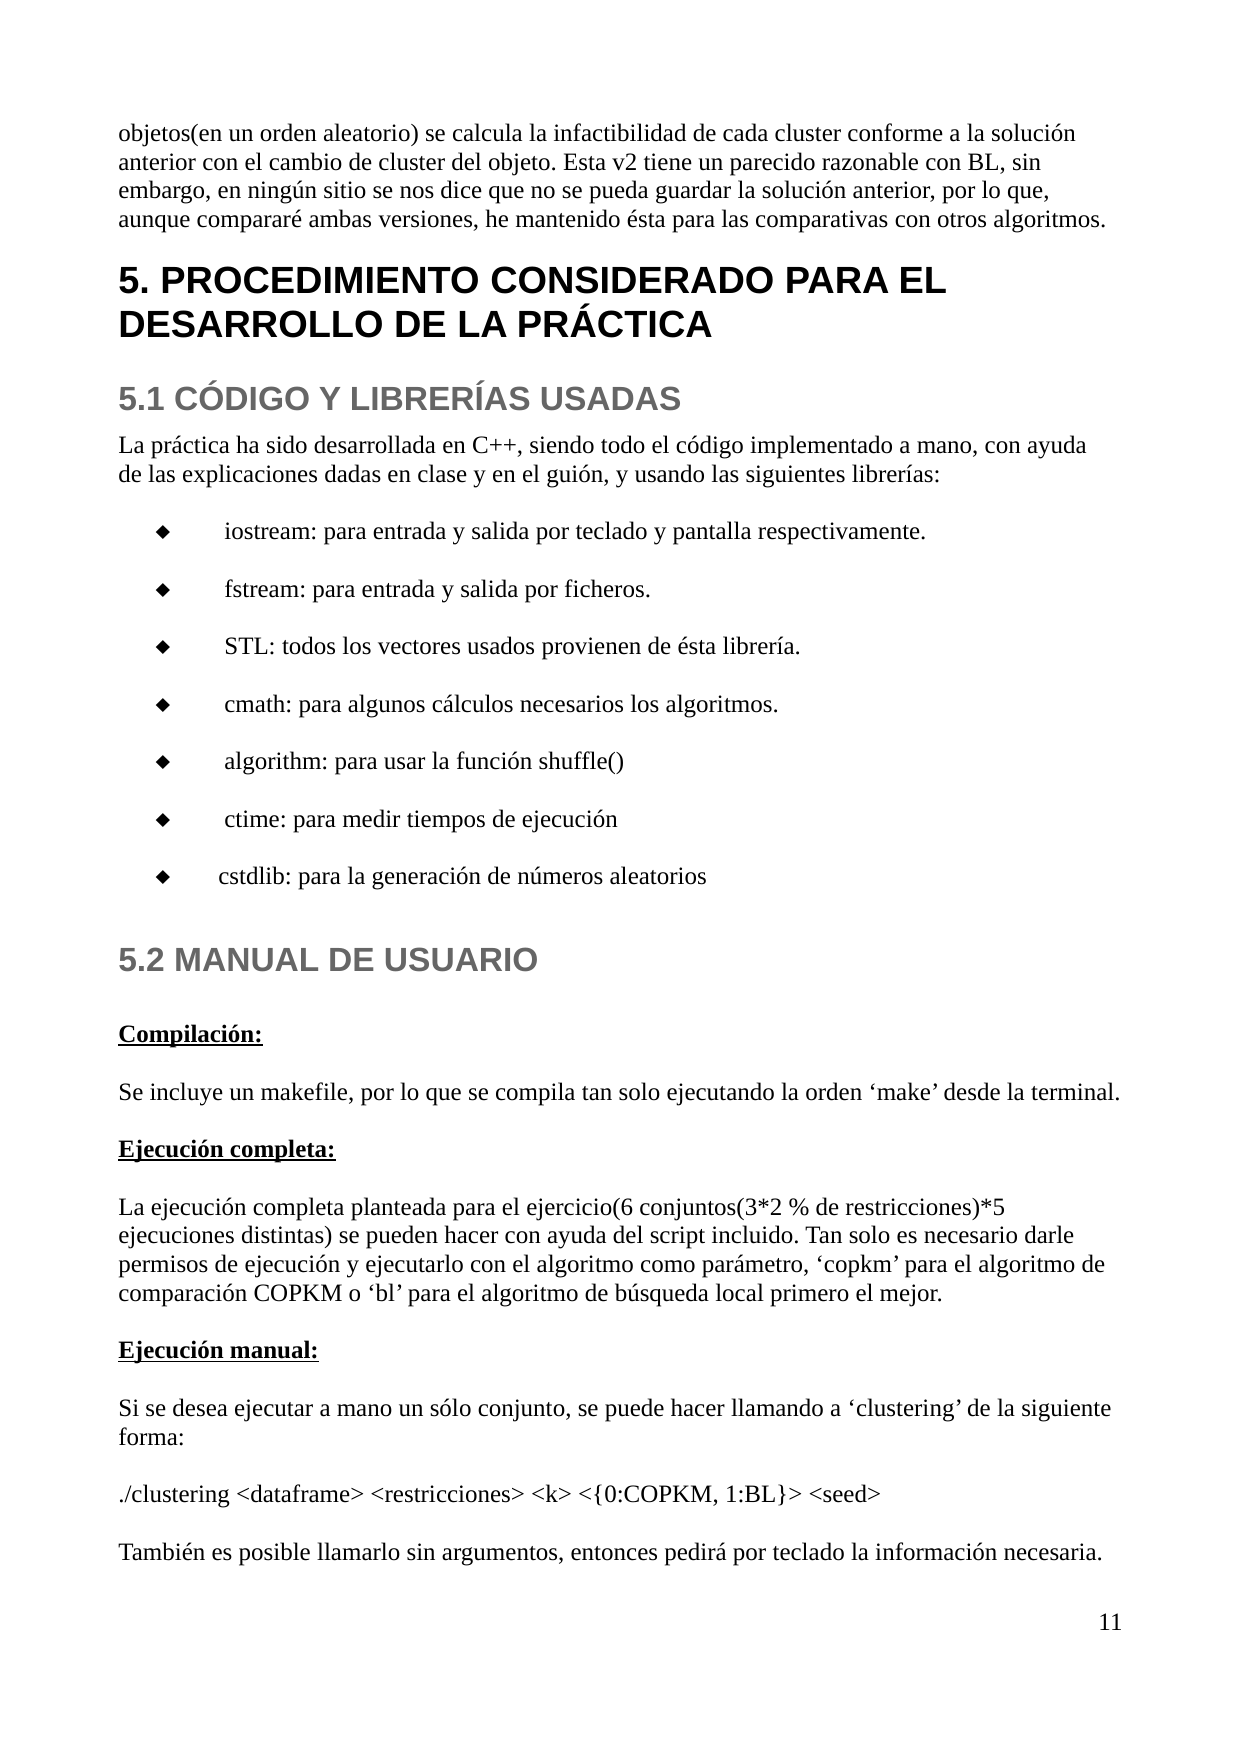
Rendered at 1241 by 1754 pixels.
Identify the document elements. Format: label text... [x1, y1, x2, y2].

text Si se desea ejecutar a mano un sólo conjunto, se puede hacer llamando a ‘clustering’ de la siguiente forma: [118, 1393, 1122, 1451]
text La ejecución completa planteada para el ejercicio(6 conjuntos(3*2 % de restricciones)*5 ejecuciones distintas) se pueden hacer con ayuda del script incluido. Tan solo es necesario darle permisos de ejecución y ejecutarlo con el algoritmo como parámetro, ‘copkm’ para el algoritmo de comparación COPKM o ‘bl’ para el algoritmo de búsqueda local primero el mejor. [118, 1192, 1122, 1307]
list algorithm: para usar la función shuffle() [156, 746, 1122, 775]
text La práctica ha sido desarrollada en C++, siendo todo el código implementado a mano, con ayuda de las explicaciones dadas en clase y en el guión, y usando las siguientes librerías: [118, 430, 1122, 487]
list cstdlib: para la generación de números aleatorios [156, 861, 1122, 890]
list fstream: para entrada y salida por ficheros. [156, 574, 1122, 602]
text También es posible llamarlo sin argumentos, entonces pedirá por teclado la información necesaria. [118, 1537, 1122, 1566]
text Ejecución manual: [118, 1336, 1122, 1364]
list cmath: para algunos cálculos necesarios los algoritmos. [156, 689, 1122, 717]
subtitle 5.2 MANUAL DE USUARIO [118, 939, 1122, 978]
list STL: todos los vectores usados provienen de ésta librería. [156, 631, 1122, 660]
text ./clustering <dataframe> <restricciones> <k> <{0:COPKM, 1:BL}> <seed> [118, 1479, 1122, 1508]
text Ejecución completa: [118, 1134, 1122, 1163]
text Compilación: [118, 1019, 1122, 1048]
subtitle 5.1 CÓDIGO Y LIBRERÍAS USADAS [118, 379, 1122, 417]
subtitle 5. PROCEDIMIENTO CONSIDERADO PARA EL DESARROLLO DE LA PRÁCTICA [118, 258, 1122, 345]
list iostream: para entrada y salida por teclado y pantalla respectivamente. [156, 516, 1122, 545]
text objetos(en un orden aleatorio) se calcula la infactibilidad de cada cluster conforme a la solución anterior con el cambio de cluster del objeto. Esta v2 tiene un parecido razonable con BL, sin embargo, en ningún sitio se nos dice que no se pueda guardar la solución anterior, por lo que, aunque compararé ambas versiones, he mantenido ésta para las comparativas con otros algoritmos. [118, 118, 1122, 233]
list ctime: para medir tiempos de ejecución [156, 804, 1122, 832]
text Se incluye un makefile, por lo que se compila tan solo ejecutando la orden ‘make’ desde la terminal. [118, 1077, 1122, 1106]
